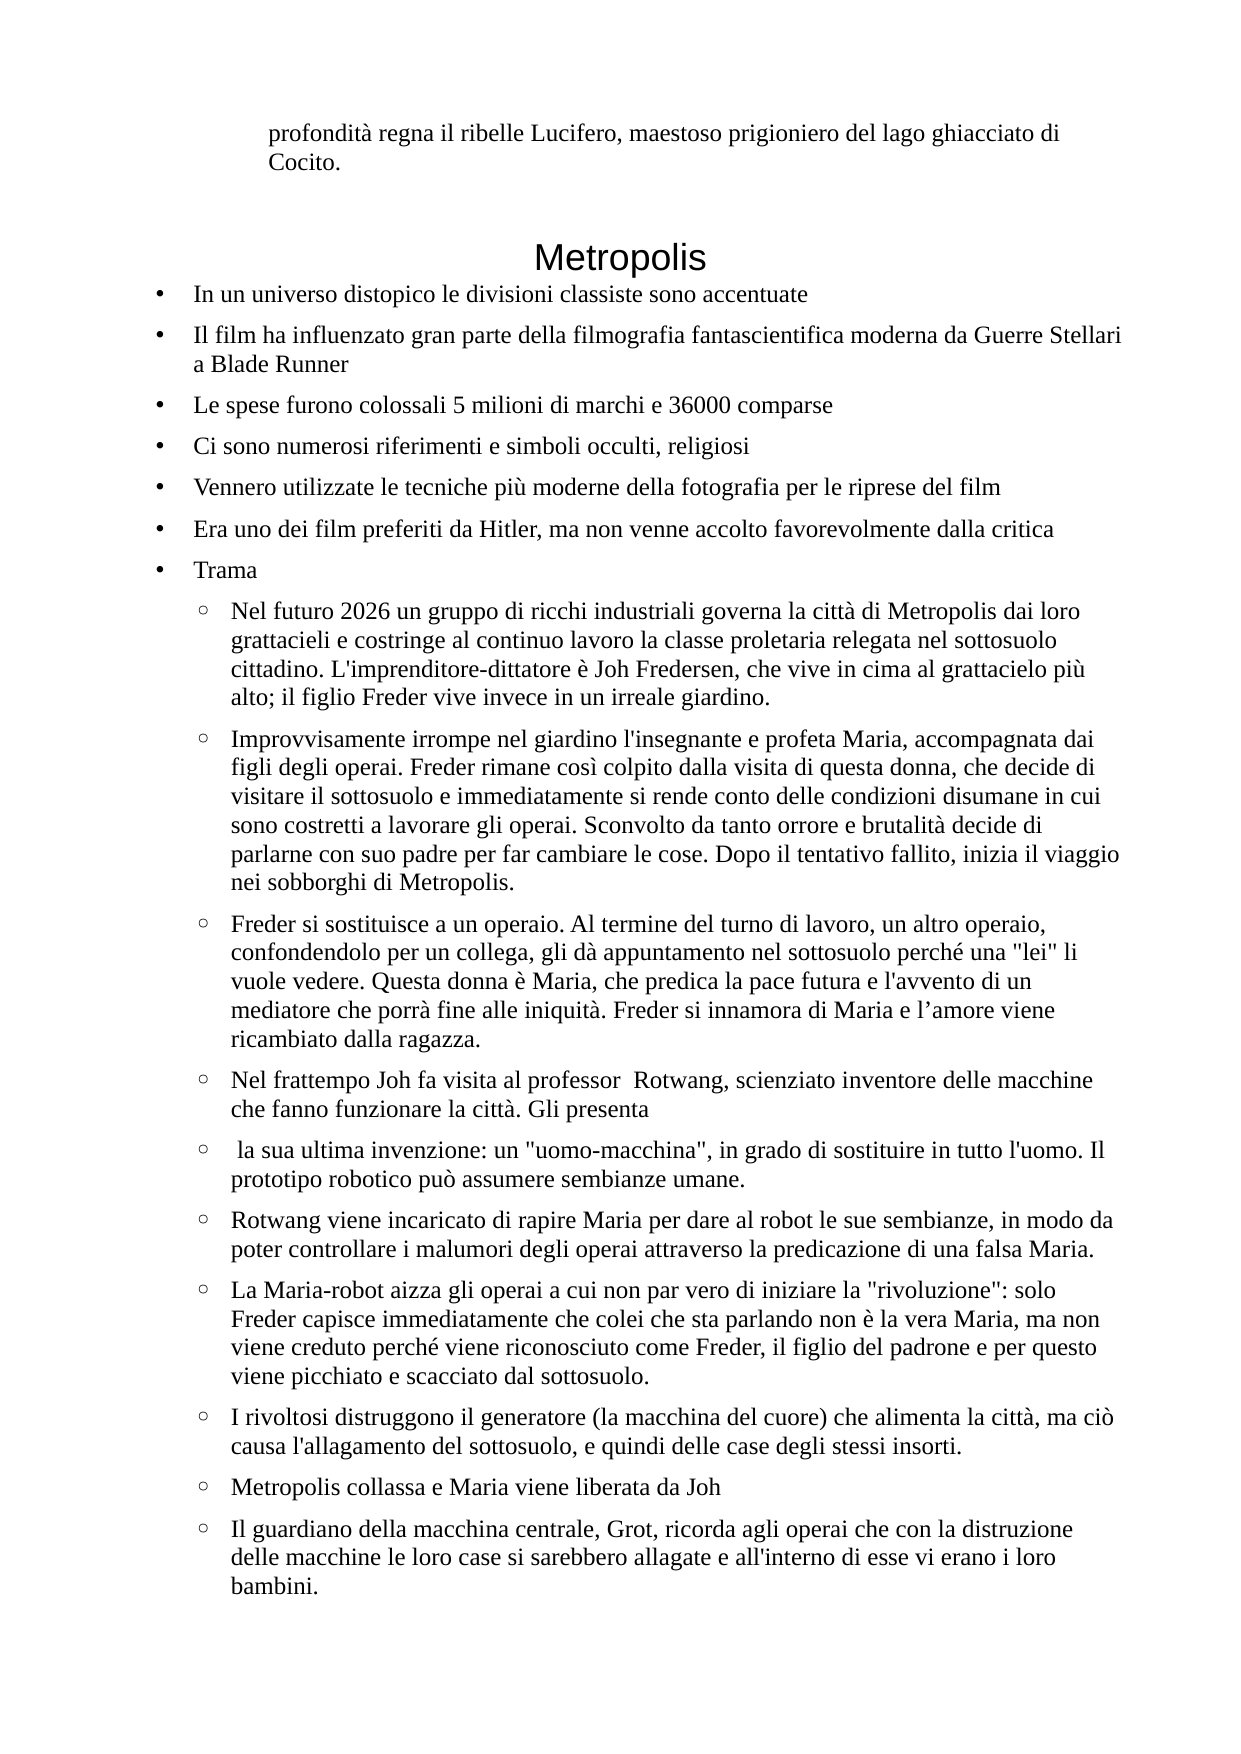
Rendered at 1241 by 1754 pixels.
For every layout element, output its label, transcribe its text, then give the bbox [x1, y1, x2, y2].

list Ci sono numerosi riferimenti e simboli occulti, religiosi [156, 431, 1122, 460]
list In un universo distopico le divisioni classiste sono accentuate [156, 279, 1122, 307]
list Rotwang viene incaricato di rapire Maria per dare al robot le sue sembianze, in modo da poter controllare i malumori degli operai attraverso la predicazione di una falsa Maria. [193, 1205, 1122, 1262]
list Trama [156, 555, 1122, 584]
list Le spese furono colossali 5 milioni di marchi e 36000 comparse [156, 390, 1122, 419]
list I rivoltosi distruggono il generatore (la macchina del cuore) che alimenta la città, ma ciò causa l'allagamento del sottosuolo, e quindi delle case degli stessi insorti. [193, 1402, 1122, 1460]
list La Maria-robot aizza gli operai a cui non par vero di iniziare la "rivoluzione": solo Freder capisce immediatamente che colei che sta parlando non è la vera Maria, ma non viene creduto perché viene riconosciuto come Freder, il figlio del padrone e per questo viene picchiato e scacciato dal sottosuolo. [193, 1275, 1122, 1390]
list Freder si sostituisce a un operaio. Al termine del turno di lavoro, un altro operaio, confondendolo per un collega, gli dà appuntamento nel sottosuolo perché una "lei" li vuole vedere. Questa donna è Maria, che predica la pace futura e l'avvento di un mediatore che porrà fine alle iniquità. Freder si innamora di Maria e l’amore viene ricambiato dalla ragazza. [193, 909, 1122, 1052]
list Il guardiano della macchina centrale, Grot, ricorda agli operai che con la distruzione delle macchine le loro case si sarebbero allagate e all'interno di esse vi erano i loro bambini. [193, 1514, 1122, 1600]
list Nel frattempo Joh fa visita al professor Rotwang, scienziato inventore delle macchine che fanno funzionare la città. Gli presenta [193, 1065, 1122, 1122]
list Improvvisamente irrompe nel giardino l'insegnante e profeta Maria, accompagnata dai figli degli operai. Freder rimane così colpito dalla visita di questa donna, che decide di visitare il sottosuolo e immediatamente si rende conto delle condizioni disumane in cui sono costretti a lavorare gli operai. Sconvolto da tanto orrore e brutalità decide di parlarne con suo padre per far cambiare le cose. Dopo il tentativo fallito, inizia il viaggio nei sobborghi di Metropolis. [193, 724, 1122, 896]
list Era uno dei film preferiti da Hitler, ma non venne accolto favorevolmente dalla critica [156, 514, 1122, 542]
subtitle Metropolis [118, 236, 1122, 279]
list la sua ultima invenzione: un "uomo-macchina", in grado di sostituire in tutto l'uomo. Il prototipo robotico può assumere sembianze umane. [193, 1135, 1122, 1192]
list Metropolis collassa e Maria viene liberata da Joh [193, 1472, 1122, 1501]
list Vennero utilizzate le tecniche più moderne della fotografia per le riprese del film [156, 472, 1122, 501]
list profondità regna il ribelle Lucifero, maestoso prigioniero del lago ghiacciato di Cocito. [231, 118, 1122, 176]
list Nel futuro 2026 un gruppo di ricchi industriali governa la città di Metropolis dai loro grattacieli e costringe al continuo lavoro la classe proletaria relegata nel sottosuolo cittadino. L'imprenditore-dittatore è Joh Fredersen, che vive in cima al grattacielo più alto; il figlio Freder vive invece in un irreale giardino. [193, 596, 1122, 711]
list Il film ha influenzato gran parte della filmografia fantascientifica moderna da Guerre Stellari a Blade Runner [156, 320, 1122, 377]
